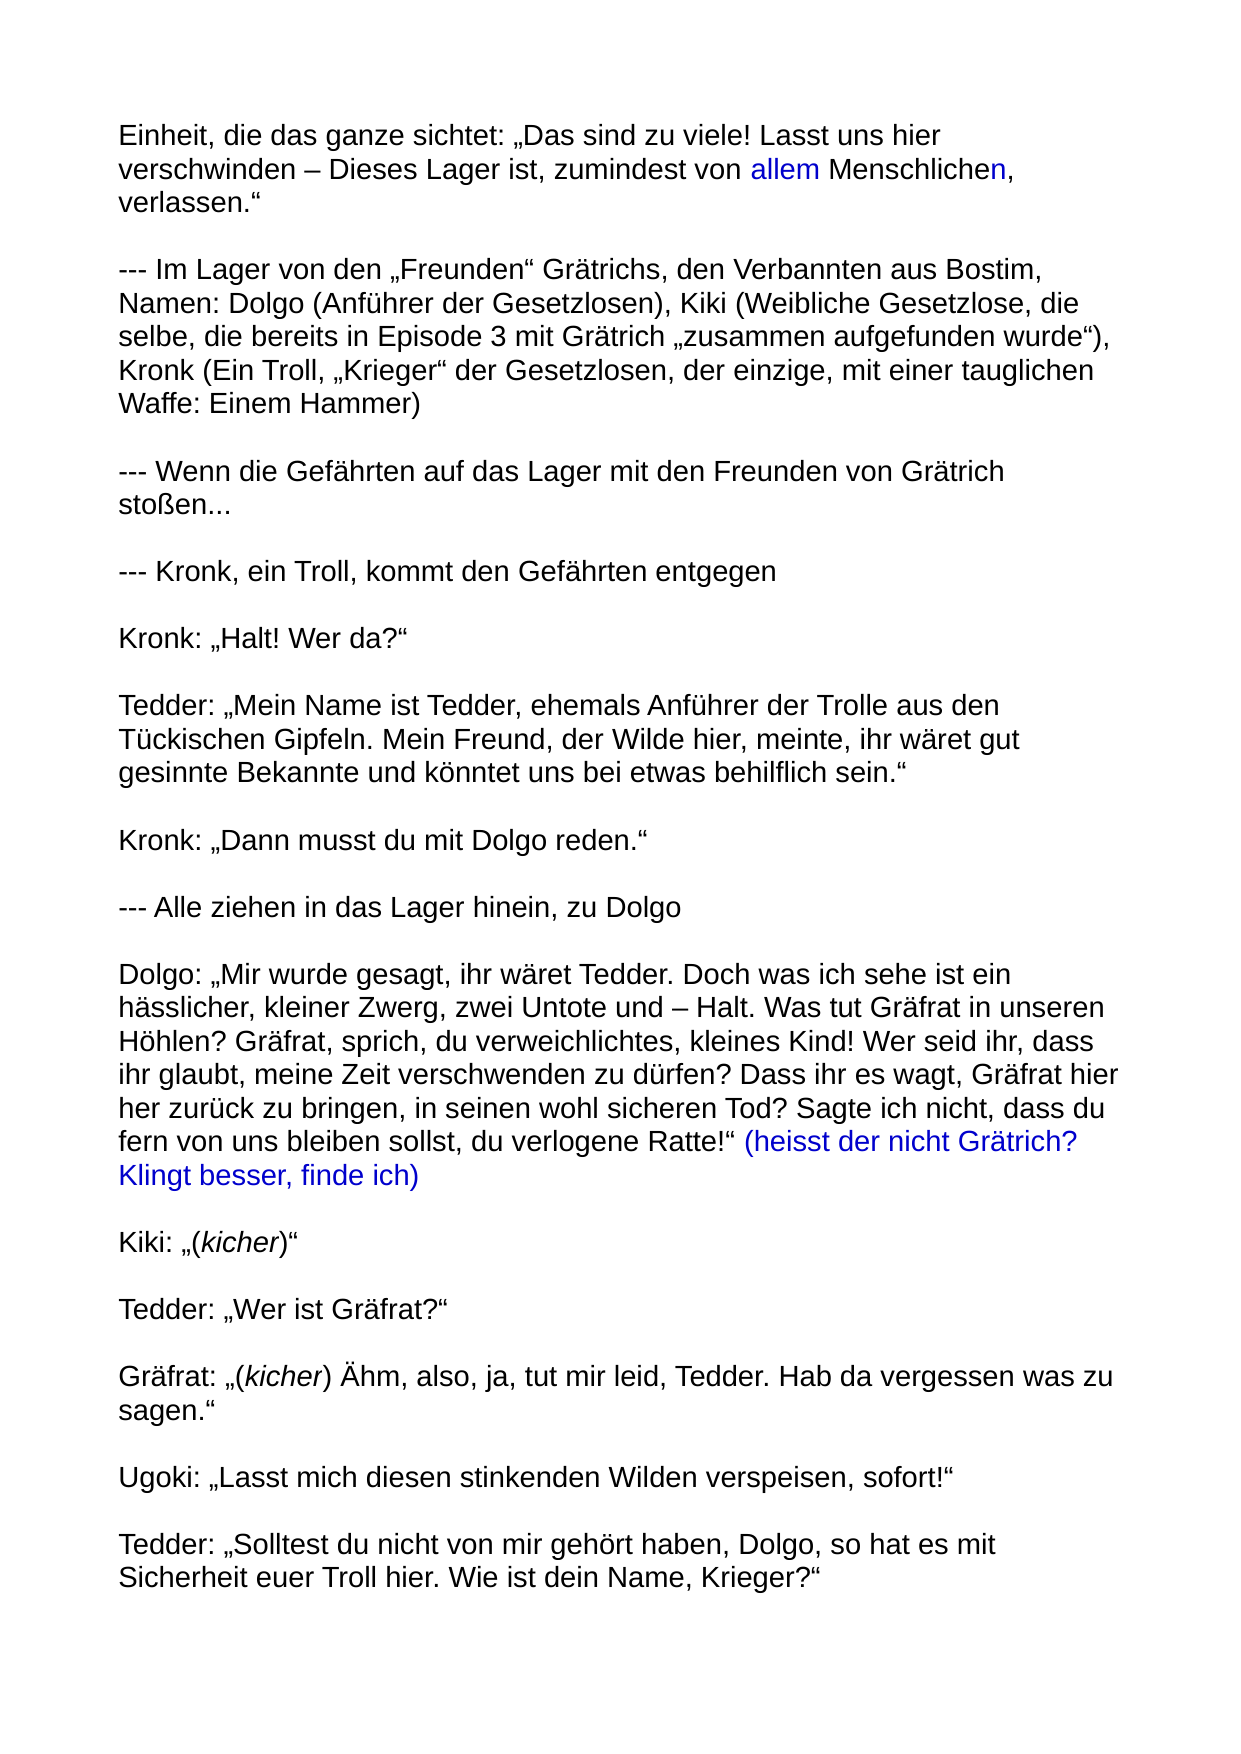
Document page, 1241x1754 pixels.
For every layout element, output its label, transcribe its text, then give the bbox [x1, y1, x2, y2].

text Kronk: „Halt! Wer da?“ [118, 621, 1122, 655]
text Kronk: „Dann musst du mit Dolgo reden.“ [118, 822, 1122, 856]
text Tedder: „Mein Name ist Tedder, ehemals Anführer der Trolle aus den Tückischen Gipfeln. Mein Freund, der Wilde hier, meinte, ihr wäret gut gesinnte Bekannte und könntet uns bei etwas behilflich sein.“ [118, 688, 1122, 789]
text Ugoki: „Lasst mich diesen stinkenden Wilden verspeisen, sofort!“ [118, 1460, 1122, 1493]
text Einheit, die das ganze sichtet: „Das sind zu viele! Lasst uns hier verschwinden – Dieses Lager ist, zumindest von allem Menschlichen, verlassen.“ [118, 118, 1122, 219]
text --- Alle ziehen in das Lager hinein, zu Dolgo [118, 889, 1122, 923]
text Kiki: „(kicher)“ [118, 1225, 1122, 1258]
text Dolgo: „Mir wurde gesagt, ihr wäret Tedder. Doch was ich sehe ist ein hässlicher, kleiner Zwerg, zwei Untote und – Halt. Was tut Gräfrat in unseren Höhlen? Gräfrat, sprich, du verweichlichtes, kleines Kind! Wer seid ihr, dass ihr glaubt, meine Zeit verschwenden zu dürfen? Dass ihr es wagt, Gräfrat hier her zurück zu bringen, in seinen wohl sicheren Tod? Sagte ich nicht, dass du fern von uns bleiben sollst, du verlogene Ratte!“ (heisst der nicht Grätrich? Klingt besser, finde ich) [118, 957, 1122, 1191]
text Gräfrat: „(kicher) Ähm, also, ja, tut mir leid, Tedder. Hab da vergessen was zu sagen.“ [118, 1359, 1122, 1426]
text Tedder: „Solltest du nicht von mir gehört haben, Dolgo, so hat es mit Sicherheit euer Troll hier. Wie ist dein Name, Krieger?“ [118, 1527, 1122, 1594]
text --- Wenn die Gefährten auf das Lager mit den Freunden von Grätrich stoßen... [118, 453, 1122, 521]
text Tedder: „Wer ist Gräfrat?“ [118, 1292, 1122, 1326]
text --- Im Lager von den „Freunden“ Grätrichs, den Verbannten aus Bostim, Namen: Dolgo (Anführer der Gesetzlosen), Kiki (Weibliche Gesetzlose, die selbe, die bereits in Episode 3 mit Grätrich „zusammen aufgefunden wurde“), Kronk (Ein Troll, „Krieger“ der Gesetzlosen, der einzige, mit einer tauglichen Waffe: Einem Hammer) [118, 252, 1122, 420]
text --- Kronk, ein Troll, kommt den Gefährten entgegen [118, 554, 1122, 588]
